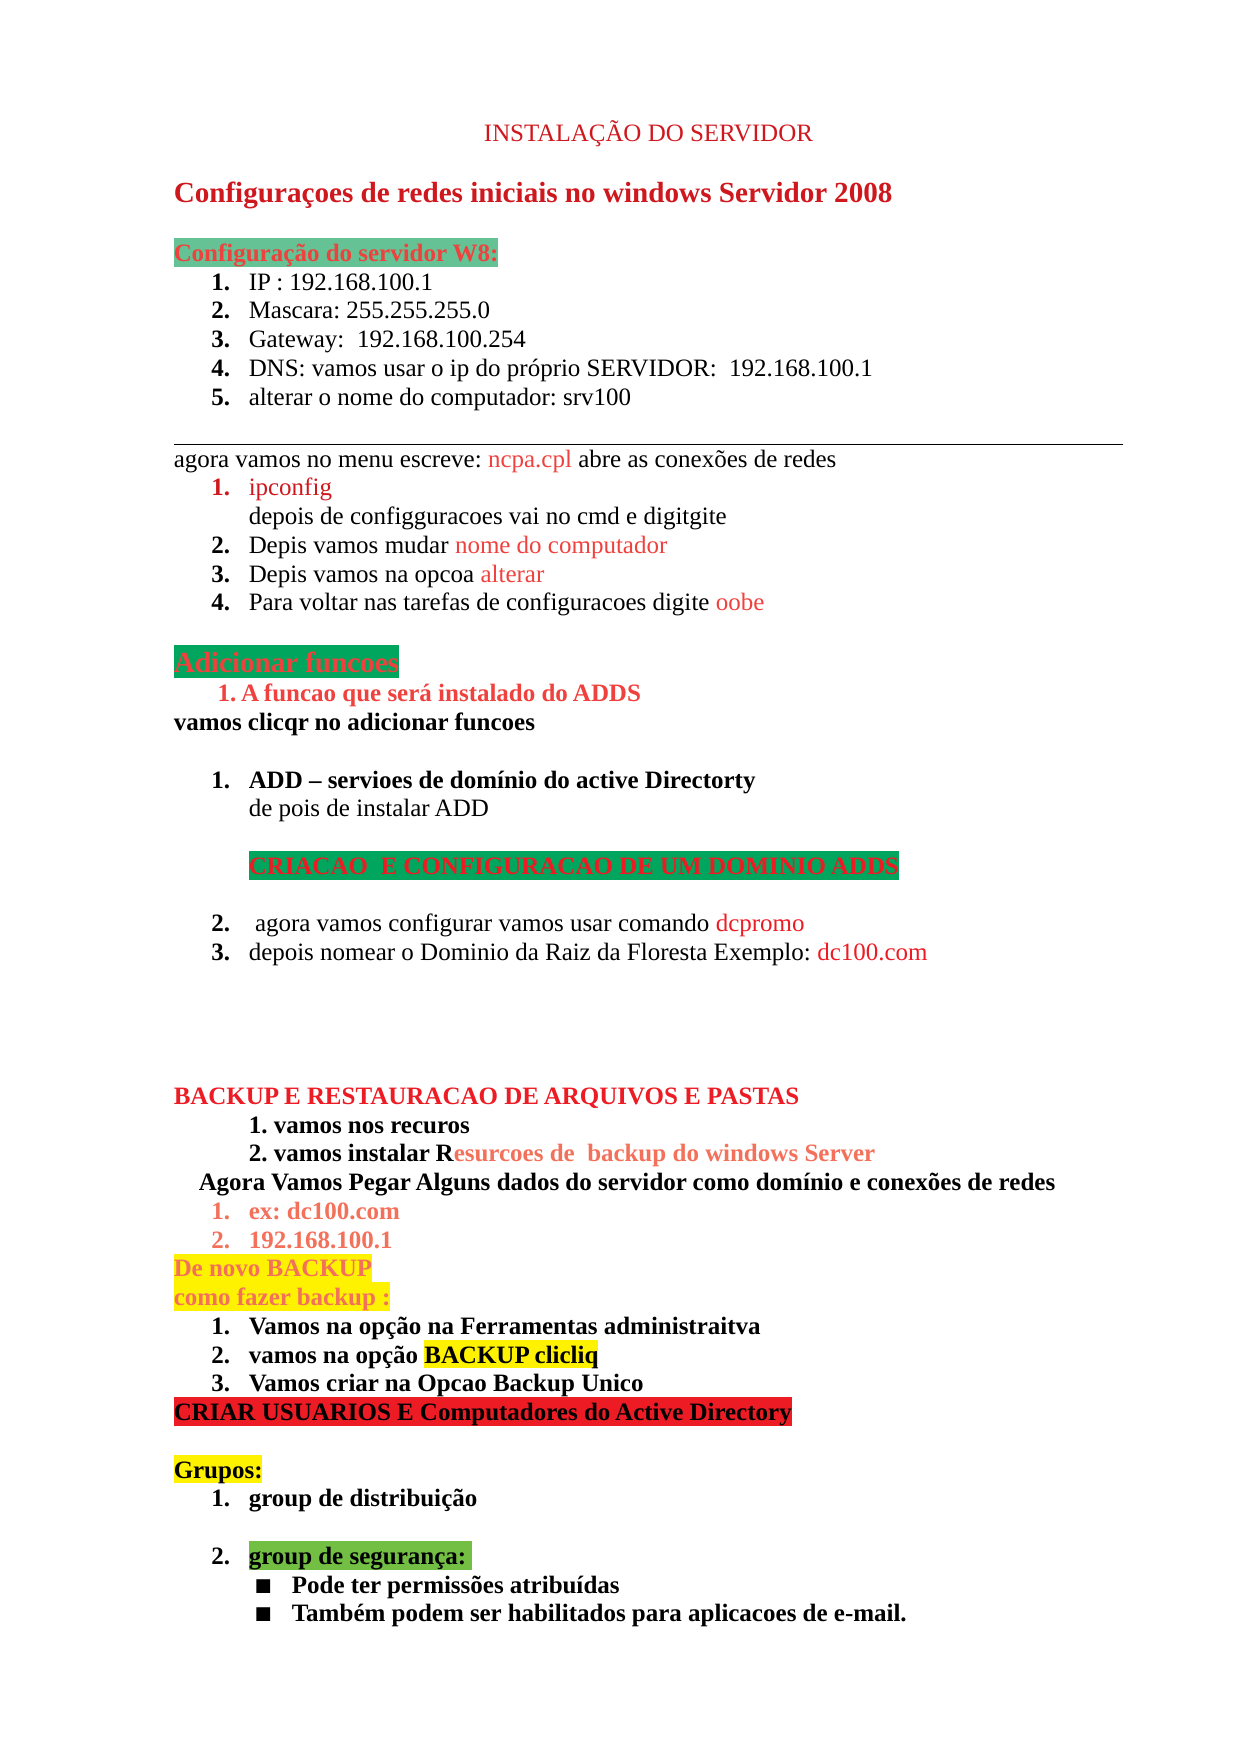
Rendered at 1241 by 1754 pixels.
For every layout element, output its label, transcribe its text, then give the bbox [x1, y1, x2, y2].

list depois nomear o Dominio da Raiz da Floresta Exemplo: dc100.com [211, 937, 1123, 966]
text BACKUP E RESTAURACAO DE ARQUIVOS E PASTAS [173, 1081, 1123, 1110]
list agora vamos configurar vamos usar comando dcpromo [211, 908, 1123, 937]
list Mascara: 255.255.255.0 [211, 295, 1123, 324]
list alterar o nome do computador: srv100 [211, 382, 1123, 410]
list Também podem ser habilitados para aplicacoes de e-mail. [256, 1598, 1123, 1627]
list group de distribuição [211, 1483, 1123, 1512]
list IP : 192.168.100.1 [211, 267, 1123, 295]
text Configuração do servidor W8: [173, 238, 1123, 267]
text Agora Vamos Pegar Alguns dados do servidor como domínio e conexões de redes [173, 1167, 1123, 1196]
list vamos na opção BACKUP clicliq [211, 1340, 1123, 1368]
list Gateway: 192.168.100.254 [211, 324, 1123, 353]
list CRIACAO E CONFIGURACAO DE UM DOMINIO ADDS [211, 851, 1123, 880]
text CRIAR USUARIOS E Computadores do Active Directory [173, 1397, 1123, 1426]
list ipconfig [211, 472, 1123, 501]
text Configuraçoes de redes iniciais no windows Servidor 2008 [173, 176, 1123, 209]
list Depis vamos na opcoa alterar [211, 559, 1123, 587]
list Para voltar nas tarefas de configuracoes digite oobe [211, 587, 1123, 616]
text agora vamos no menu escreve: ncpa.cpl abre as conexões de redes [173, 444, 1123, 472]
list ADD – servioes de domínio do active Directorty [211, 765, 1123, 793]
list depois de configguracoes vai no cmd e digitgite [211, 501, 1123, 530]
list Vamos criar na Opcao Backup Unico [211, 1368, 1123, 1397]
list 2. vamos instalar Resurcoes de backup do windows Server [211, 1138, 1123, 1167]
text vamos clicqr no adicionar funcoes [173, 707, 1123, 736]
list Pode ter permissões atribuídas [256, 1570, 1123, 1598]
list Vamos na opção na Ferramentas administraitva [211, 1311, 1123, 1340]
list 192.168.100.1 [211, 1225, 1123, 1253]
list DNS: vamos usar o ip do próprio SERVIDOR: 192.168.100.1 [211, 353, 1123, 382]
list de pois de instalar ADD [211, 793, 1123, 822]
text Adicionar funcoes [173, 645, 1123, 678]
text 1. A funcao que será instalado do ADDS [173, 678, 1123, 707]
text INSTALAÇÃO DO SERVIDOR [173, 118, 1123, 147]
list ex: dc100.com [211, 1196, 1123, 1225]
list group de segurança: [211, 1541, 1123, 1570]
text Grupos: [173, 1455, 1123, 1483]
list 1. vamos nos recuros [211, 1110, 1123, 1138]
text De novo BACKUP [173, 1253, 1123, 1282]
list Depis vamos mudar nome do computador [211, 530, 1123, 559]
text como fazer backup : [173, 1282, 1123, 1311]
